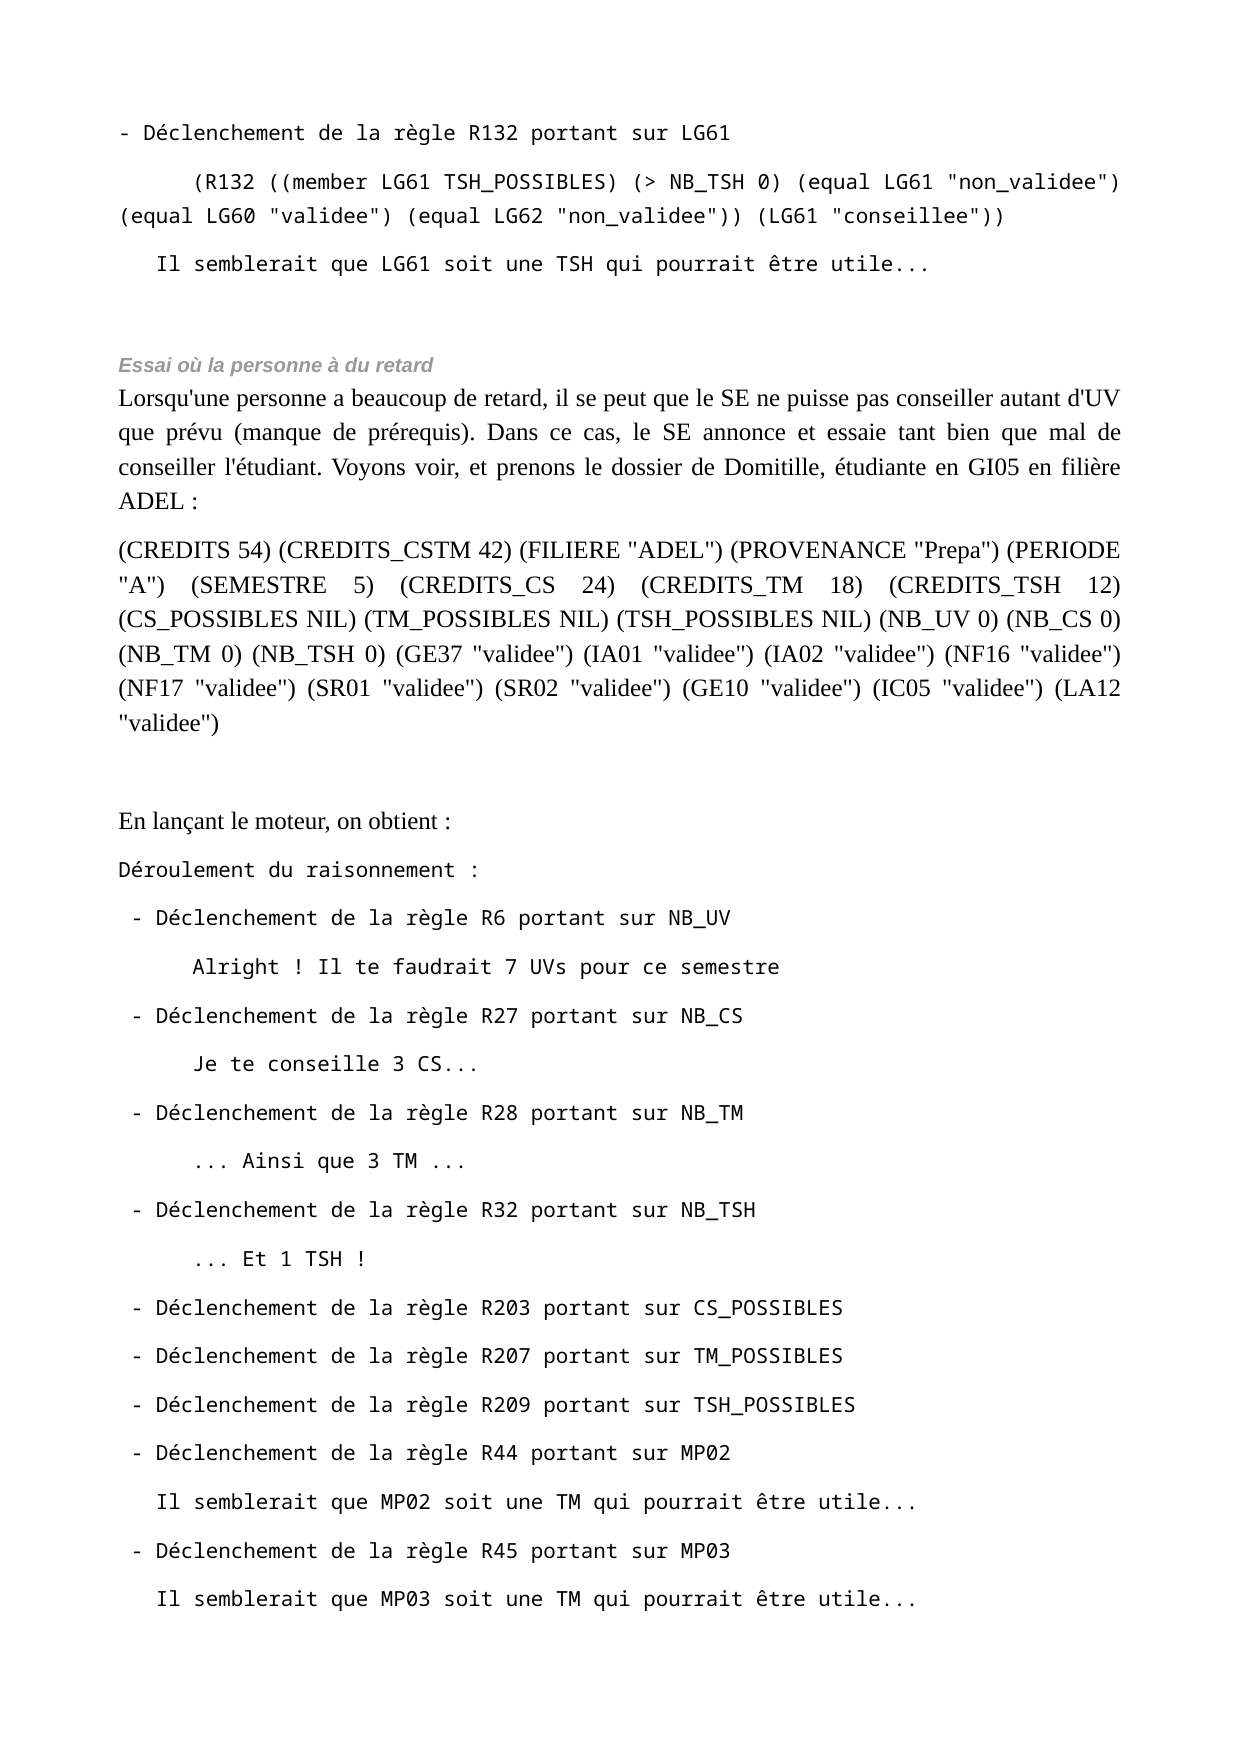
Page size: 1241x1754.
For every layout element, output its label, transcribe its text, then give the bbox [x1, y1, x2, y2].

text (R132 ((member LG61 TSH_POSSIBLES) (> NB_TSH 0) (equal LG61 "non_validee") (equal LG60 "validee") (equal LG62 "non_validee")) (LG61 "conseillee")) [118, 167, 1122, 229]
text Il semblerait que MP02 soit une TM qui pourrait être utile... [118, 1487, 1122, 1516]
text Alright ! Il te faudrait 7 UVs pour ce semestre [118, 952, 1122, 981]
text - Déclenchement de la règle R28 portant sur NB_TM [118, 1098, 1122, 1126]
text - Déclenchement de la règle R32 portant sur NB_TSH [118, 1195, 1122, 1224]
text - Déclenchement de la règle R207 portant sur TM_POSSIBLES [118, 1341, 1122, 1370]
text En lançant le moteur, on obtient : [118, 806, 1122, 834]
text - Déclenchement de la règle R209 portant sur TSH_POSSIBLES [118, 1390, 1122, 1418]
text - Déclenchement de la règle R203 portant sur CS_POSSIBLES [118, 1293, 1122, 1321]
text Je te conseille 3 CS... [118, 1049, 1122, 1078]
text Il semblerait que MP03 soit une TM qui pourrait être utile... [118, 1584, 1122, 1613]
text ... Et 1 TSH ! [118, 1244, 1122, 1272]
subtitle Essai où la personne à du retard [118, 353, 1122, 376]
text - Déclenchement de la règle R27 portant sur NB_CS [118, 1001, 1122, 1029]
text Lorsqu'une personne a beaucoup de retard, il se peut que le SE ne puisse pas conseiller autant d'UV que prévu (manque de prérequis). Dans ce cas, le SE annonce et essaie tant bien que mal de conseiller l'étudiant. Voyons voir, et prenons le dossier de Domitille, étudiante en GI05 en filière ADEL : [118, 383, 1122, 515]
text Il semblerait que LG61 soit une TSH qui pourrait être utile... [118, 249, 1122, 278]
text - Déclenchement de la règle R45 portant sur MP03 [118, 1536, 1122, 1564]
text - Déclenchement de la règle R6 portant sur NB_UV [118, 903, 1122, 932]
text ... Ainsi que 3 TM ... [118, 1147, 1122, 1175]
text - Déclenchement de la règle R132 portant sur LG61 [118, 118, 1122, 147]
text (CREDITS 54) (CREDITS_CSTM 42) (FILIERE "ADEL") (PROVENANCE "Prepa") (PERIODE "A") (SEMESTRE 5) (CREDITS_CS 24) (CREDITS_TM 18) (CREDITS_TSH 12) (CS_POSSIBLES NIL) (TM_POSSIBLES NIL) (TSH_POSSIBLES NIL) (NB_UV 0) (NB_CS 0) (NB_TM 0) (NB_TSH 0) (GE37 "validee") (IA01 "validee") (IA02 "validee") (NF16 "validee") (NF17 "validee") (SR01 "validee") (SR02 "validee") (GE10 "validee") (IC05 "validee") (LA12 "validee") [118, 535, 1122, 736]
text - Déclenchement de la règle R44 portant sur MP02 [118, 1438, 1122, 1467]
text Déroulement du raisonnement : [118, 855, 1122, 883]
